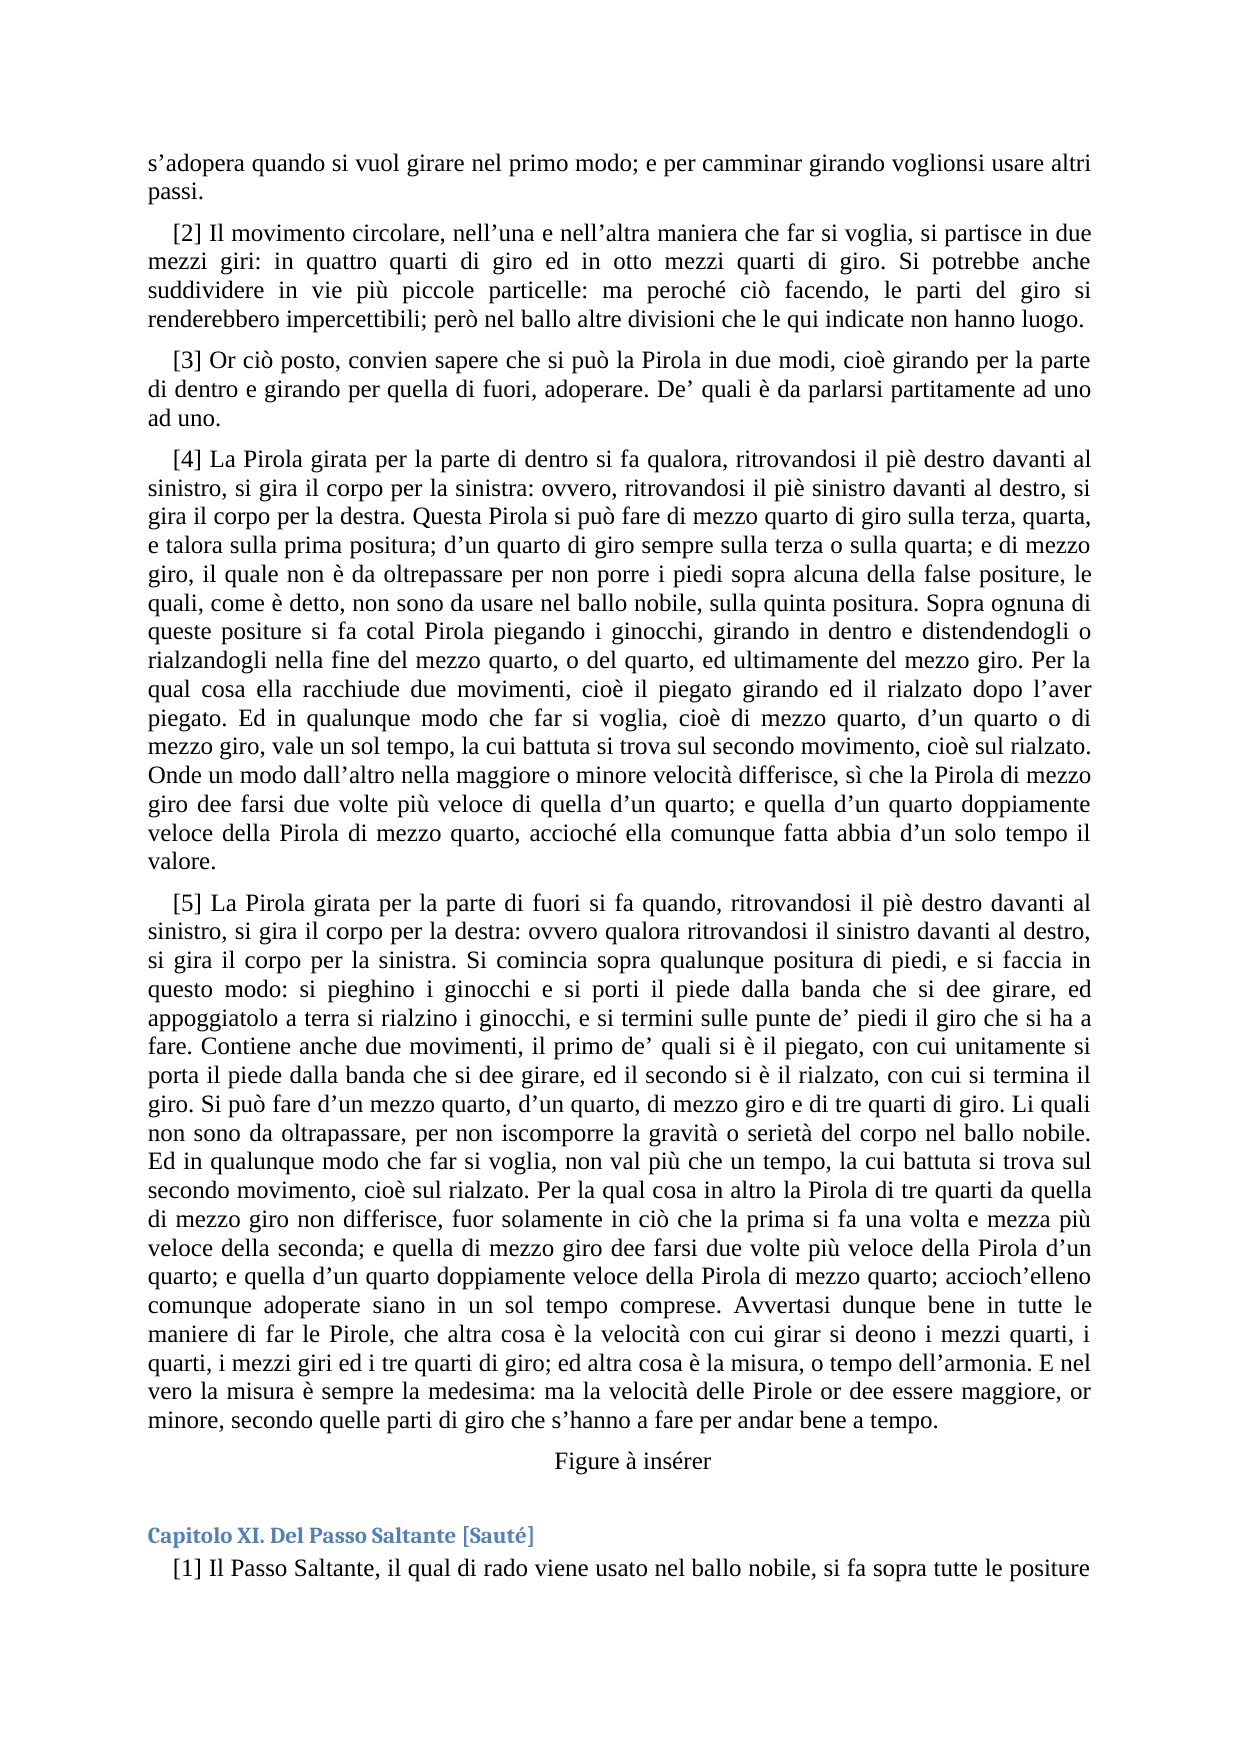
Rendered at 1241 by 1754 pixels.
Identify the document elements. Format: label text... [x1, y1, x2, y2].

text [3] Or ciò posto, convien sapere che si può la Pirola in due modi, cioè girando per la parte di dentro e girando per quella di fuori, adoperare. De’ quali è da parlarsi partitamente ad uno ad uno. [148, 345, 1093, 431]
text [5] La Pirola girata per la parte di fuori si fa quando, ritrovandosi il piè destro davanti al sinistro, si gira il corpo per la destra: ovvero qualora ritrovandosi il sinistro davanti al destro, si gira il corpo per la sinistra. Si comincia sopra qualunque positura di piedi, e si faccia in questo modo: si pieghino i ginocchi e si porti il piede dalla banda che si dee girare, ed appoggiatolo a terra si rialzino i ginocchi, e si termini sulle punte de’ piedi il giro che si ha a fare. Contiene anche due movimenti, il primo de’ quali si è il piegato, con cui unitamente si porta il piede dalla banda che si dee girare, ed il secondo si è il rialzato, con cui si termina il giro. Si può fare d’un mezzo quarto, d’un quarto, di mezzo giro e di tre quarti di giro. Li quali non sono da oltrapassare, per non iscomporre la gravità o serietà del corpo nel ballo nobile. Ed in qualunque modo che far si voglia, non val più che un tempo, la cui battuta si trova sul secondo movimento, cioè sul rialzato. Per la qual cosa in altro la Pirola di tre quarti da quella di mezzo giro non differisce, fuor solamente in ciò che la prima si fa una volta e mezza più veloce della seconda; e quella di mezzo giro dee farsi due volte più veloce della Pirola d’un quarto; e quella d’un quarto doppiamente veloce della Pirola di mezzo quarto; accioch’elleno comunque adoperate siano in un sol tempo comprese. Avvertasi dunque bene in tutte le maniere di far le Pirole, che altra cosa è la velocità con cui girar si deono i mezzi quarti, i quarti, i mezzi giri ed i tre quarti di giro; ed altra cosa è la misura, o tempo dell’armonia. E nel vero la misura è sempre la medesima: ma la velocità delle Pirole or dee essere maggiore, or minore, secondo quelle parti di giro che s’hanno a fare per andar bene a tempo. [148, 888, 1093, 1434]
text [4] La Pirola girata per la parte di dentro si fa qualora, ritrovandosi il piè destro davanti al sinistro, si gira il corpo per la sinistra: ovvero, ritrovandosi il piè sinistro davanti al destro, si gira il corpo per la destra. Questa Pirola si può fare di mezzo quarto di giro sulla terza, quarta, e talora sulla prima positura; d’un quarto di giro sempre sulla terza o sulla quarta; e di mezzo giro, il quale non è da oltrepassare per non porre i piedi sopra alcuna della false positure, le quali, come è detto, non sono da usare nel ballo nobile, sulla quinta positura. Sopra ognuna di queste positure si fa cotal Pirola piegando i ginocchi, girando in dentro e distendendogli o rialzandogli nella fine del mezzo quarto, o del quarto, ed ultimamente del mezzo giro. Per la qual cosa ella racchiude due movimenti, cioè il piegato girando ed il rialzato dopo l’aver piegato. Ed in qualunque modo che far si voglia, cioè di mezzo quarto, d’un quarto o di mezzo giro, vale un sol tempo, la cui battuta si trova sul secondo movimento, cioè sul rialzato. Onde un modo dall’altro nella maggiore o minore velocità differisce, sì che la Pirola di mezzo giro dee farsi due volte più veloce di quella d’un quarto; e quella d’un quarto doppiamente veloce della Pirola di mezzo quarto, accioché ella comunque fatta abbia d’un solo tempo il valore. [148, 444, 1093, 875]
text s’adopera quando si vuol girare nel primo modo; e per camminar girando voglionsi usare altri passi. [148, 148, 1093, 205]
text [1] Il Passo Saltante, il qual di rado viene usato nel ballo nobile, si fa sopra tutte le positure [148, 1553, 1093, 1582]
text [2] Il movimento circolare, nell’una e nell’altra maniera che far si voglia, si partisce in due mezzi giri: in quattro quarti di giro ed in otto mezzi quarti di giro. Si potrebbe anche suddividere in vie più piccole particelle: ma peroché ciò facendo, le parti del giro si renderebbero impercettibili; però nel ballo altre divisioni che le qui indicate non hanno luogo. [148, 218, 1093, 333]
subtitle Capitolo XI. Del Passo Saltante [Sauté] [148, 1523, 1093, 1549]
text Figure à insérer [148, 1446, 1093, 1475]
